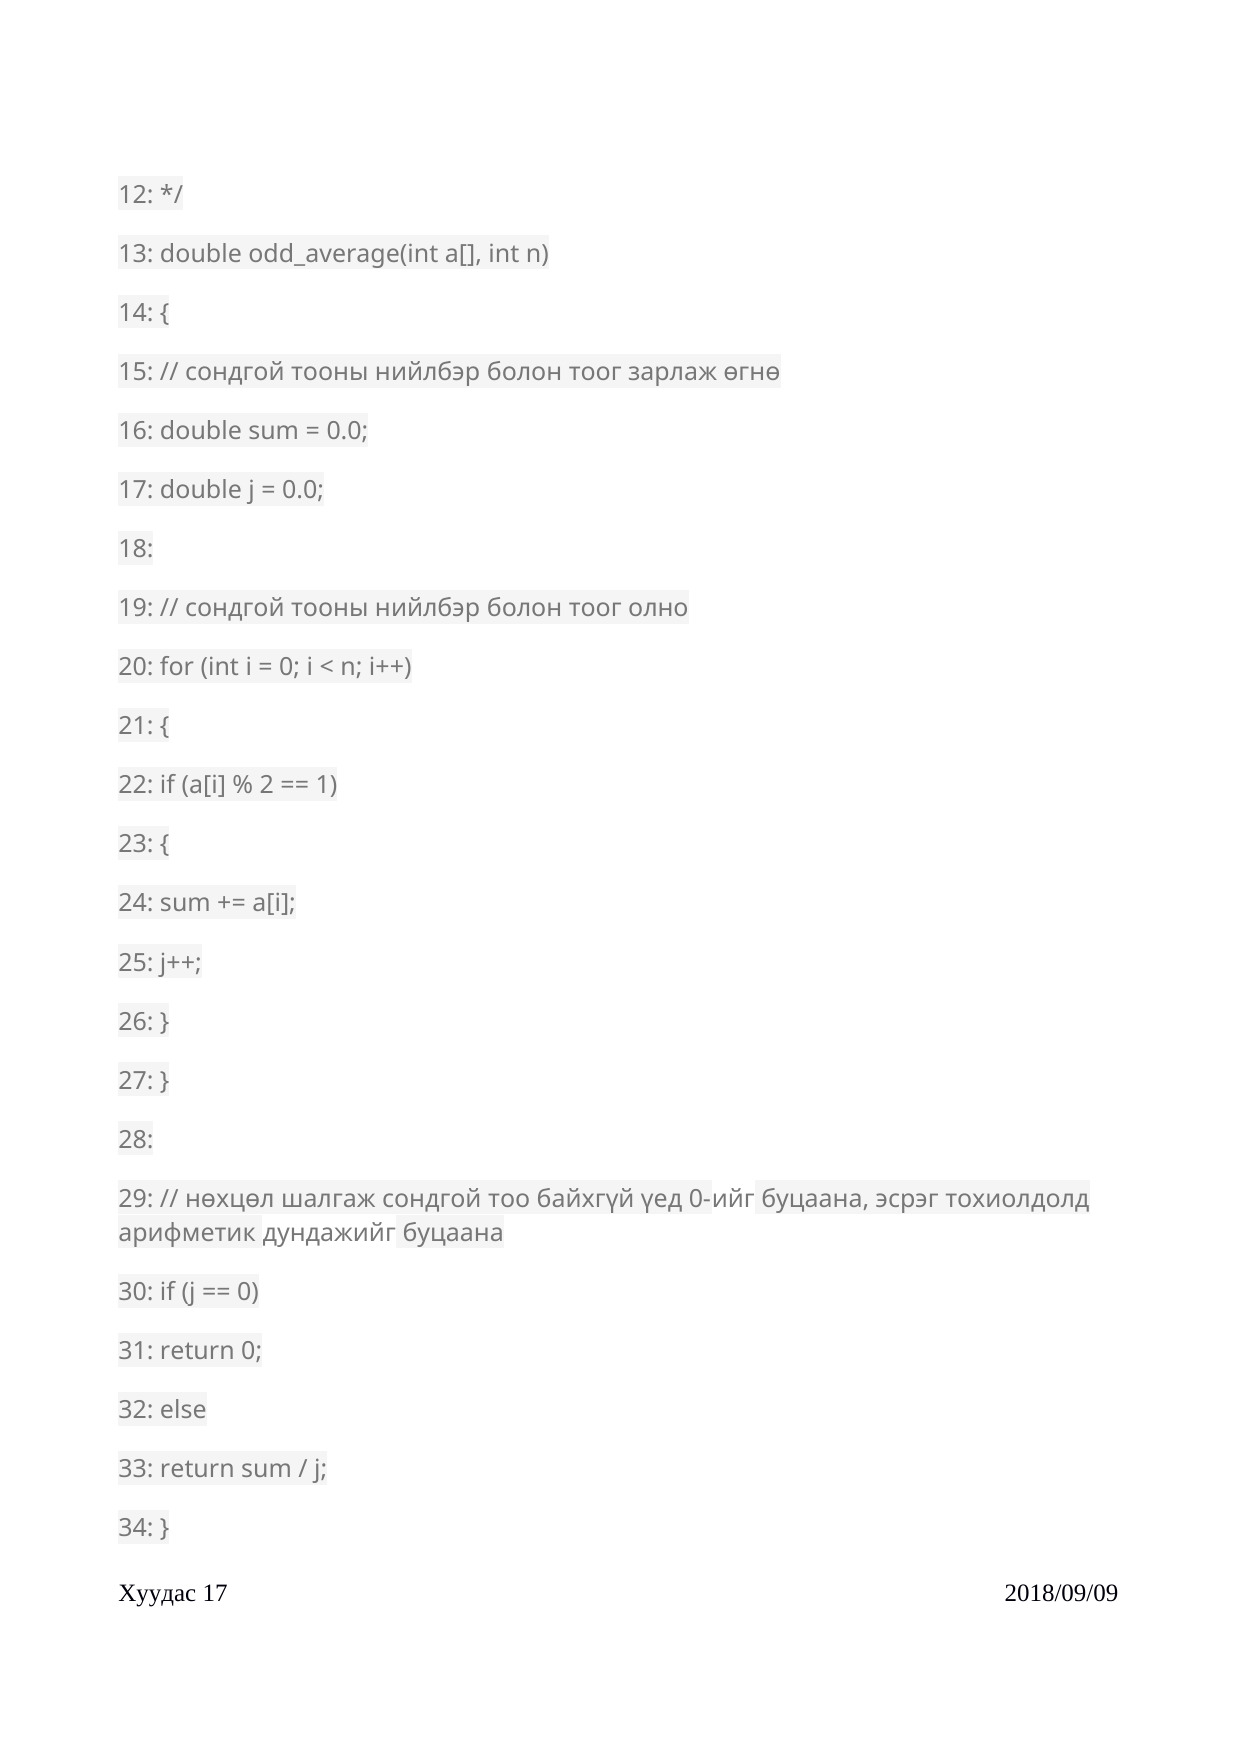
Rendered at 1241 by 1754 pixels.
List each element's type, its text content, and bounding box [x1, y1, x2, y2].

text 12: */ [118, 176, 1122, 210]
text 16: double sum = 0.0; [118, 413, 1122, 447]
text 23: { [118, 826, 1122, 860]
text 33: return sum / j; [118, 1451, 1122, 1485]
text 26: } [118, 1003, 1122, 1037]
text 28: [118, 1121, 1122, 1155]
text 19: // сондгой тооны нийлбэр болон тоог олно [118, 590, 1122, 624]
text 24: sum += a[i]; [118, 885, 1122, 919]
text 30: if (j == 0) [118, 1273, 1122, 1308]
text 17: double j = 0.0; [118, 472, 1122, 506]
text 25: j++; [118, 944, 1122, 978]
text 31: return 0; [118, 1333, 1122, 1367]
text 18: [118, 531, 1122, 565]
text 32: else [118, 1392, 1122, 1426]
text 13: double odd_average(int a[], int n) [118, 235, 1122, 269]
text 22: if (a[i] % 2 == 1) [118, 767, 1122, 801]
text 21: { [118, 708, 1122, 742]
text 27: } [118, 1062, 1122, 1096]
text 15: // сондгой тооны нийлбэр болон тоог зарлаж өгнө [118, 353, 1122, 388]
text 34: } [118, 1510, 1122, 1544]
text 29: // нөхцөл шалгаж сондгой тоо байхгүй үед 0-ийг буцаана, эсрэг тохиолдолд арифметик дундажийг буцаана [118, 1180, 1122, 1248]
text 20: for (int i = 0; i < n; i++) [118, 649, 1122, 683]
text 14: { [118, 294, 1122, 328]
